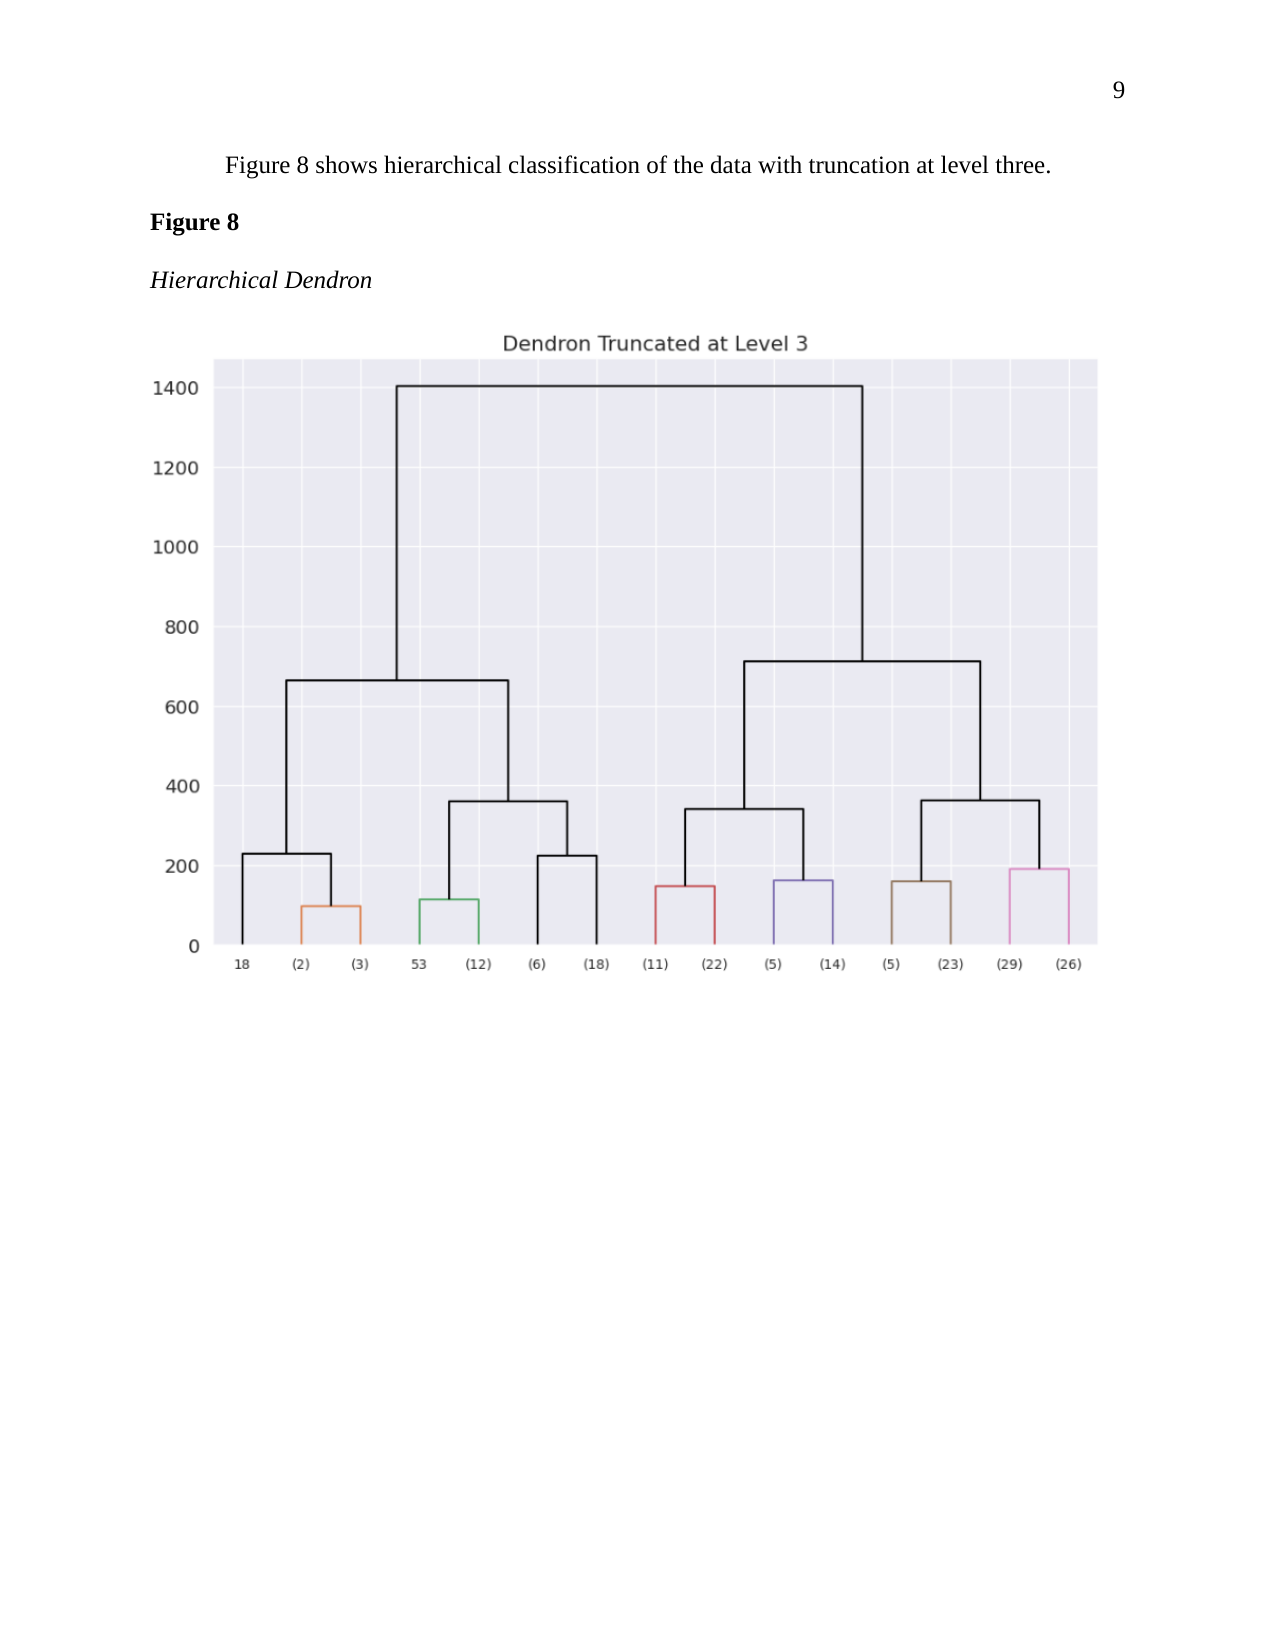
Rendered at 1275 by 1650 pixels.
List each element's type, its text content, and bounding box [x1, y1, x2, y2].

text Figure 8 shows hierarchical classification of the data with truncation at level three. [150, 150, 1125, 179]
text Figure 8 [150, 207, 1125, 236]
text Hierarchical Dendron [150, 265, 1125, 294]
picture [150, 322, 1125, 988]
